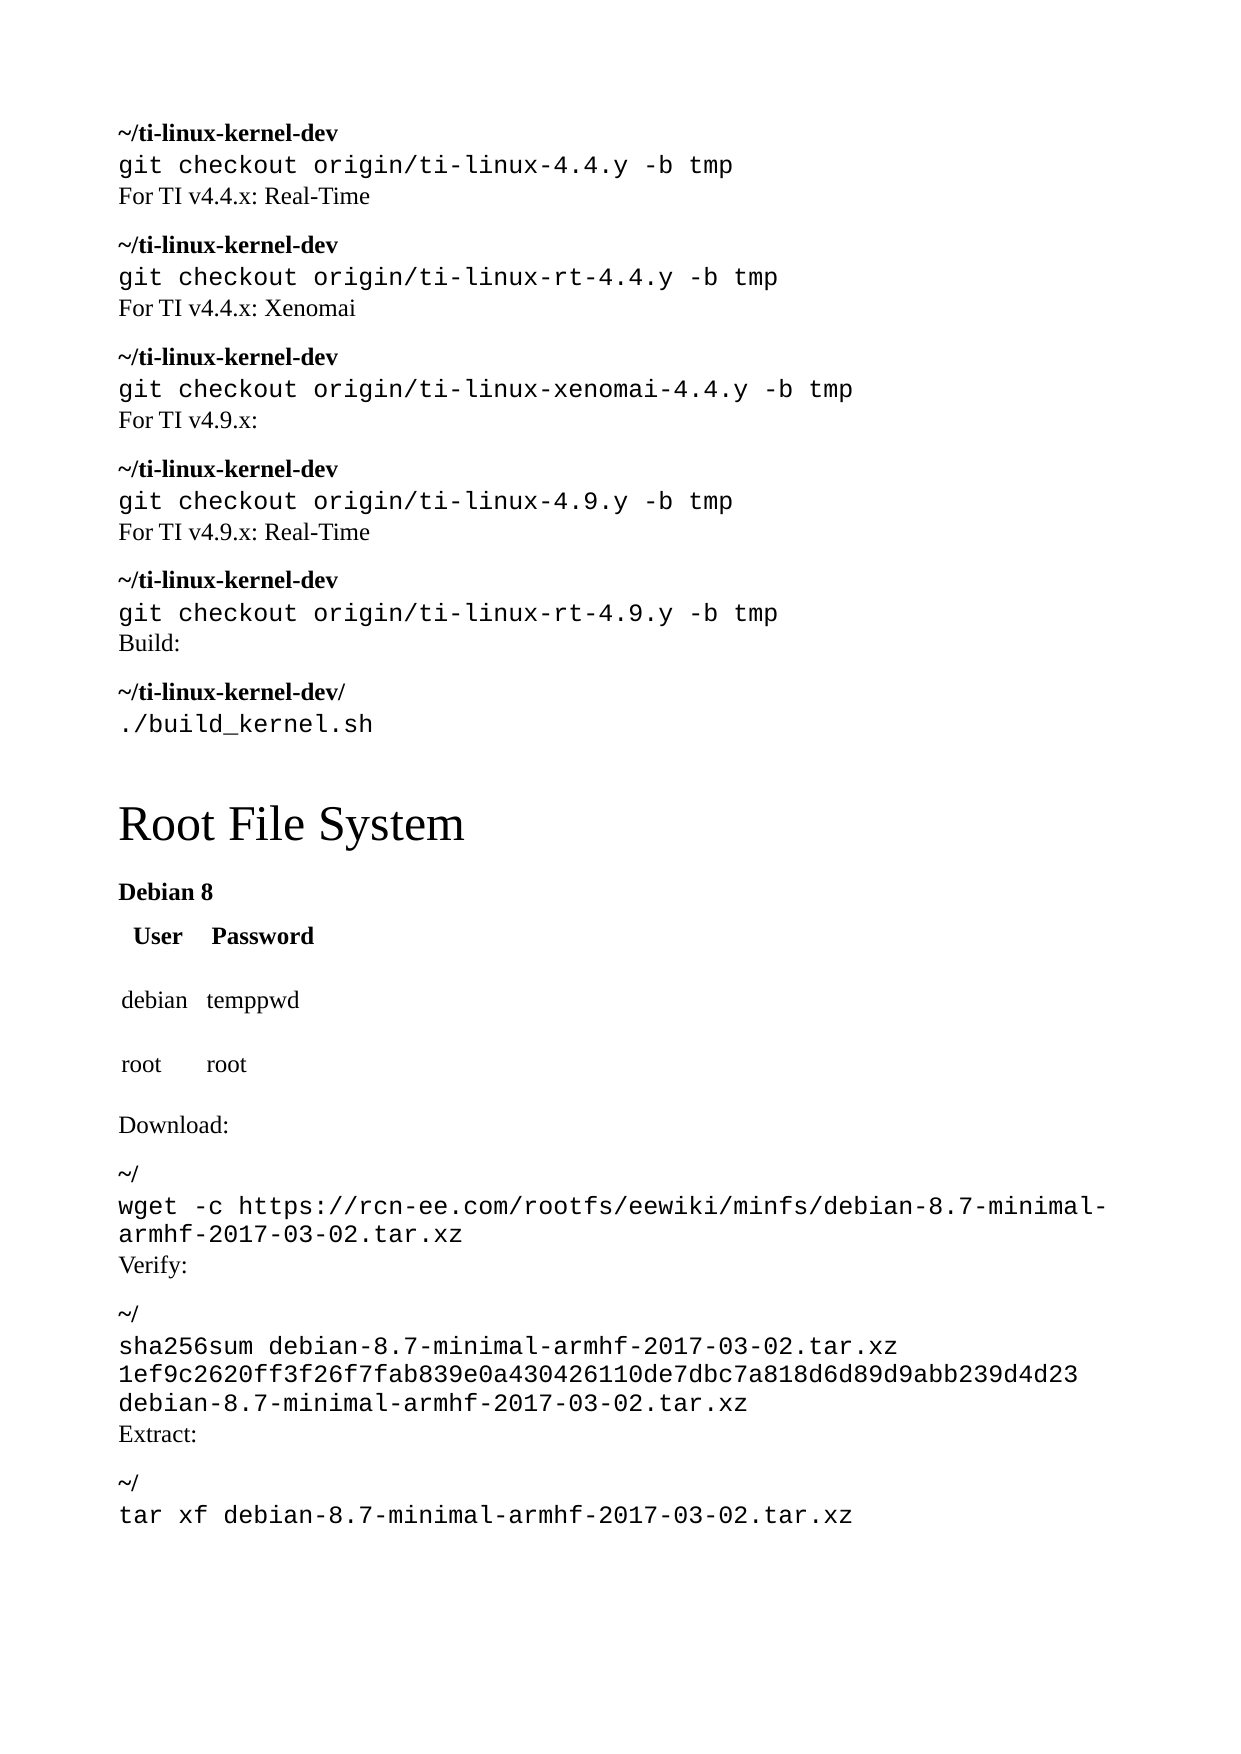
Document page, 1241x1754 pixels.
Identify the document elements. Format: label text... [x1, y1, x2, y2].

table_header tar xf debian-8.7-minimal-armhf-2017-03-02.tar.xz [118, 1502, 862, 1531]
table_cell temppwd [204, 982, 328, 1046]
text For TI v4.9.x: [118, 405, 1122, 433]
table_header sha256sum debian-8.7-minimal-armhf-2017-03-02.tar.xz 1ef9c2620ff3f26f7fab839e0a430426110de7dbc7a818d6d89d9abb239d4d23 debian-8.7-minimal-armhf-2017-03-02.tar.xz [118, 1334, 1122, 1419]
table_header Password [204, 918, 328, 982]
text ~/ti-linux-kernel-dev [118, 118, 1122, 147]
text ~/ti-linux-kernel-dev [118, 566, 1122, 594]
table_header User [118, 918, 203, 982]
table_header git checkout origin/ti-linux-4.4.y -b tmp [118, 153, 743, 181]
text Verify: [118, 1250, 1122, 1279]
table_header git checkout origin/ti-linux-4.9.y -b tmp [118, 488, 743, 517]
table_header git checkout origin/ti-linux-rt-4.4.y -b tmp [118, 265, 788, 293]
text ~/ti-linux-kernel-dev [118, 342, 1122, 371]
text ~/ti-linux-kernel-dev [118, 230, 1122, 259]
text ~/ [118, 1299, 1122, 1328]
text ~/ [118, 1468, 1122, 1497]
text ~/ti-linux-kernel-dev/ [118, 677, 1122, 706]
text Build: [118, 628, 1122, 657]
text For TI v4.9.x: Real-Time [118, 517, 1122, 545]
table_cell debian [118, 982, 203, 1046]
table_cell root [204, 1046, 328, 1110]
table_header wget -c https://rcn-ee.com/rootfs/eewiki/minfs/debian-8.7-minimal-armhf-2017-03-02.tar.xz [118, 1194, 1122, 1250]
text Download: [118, 1110, 1122, 1139]
table_header git checkout origin/ti-linux-xenomai-4.4.y -b tmp [118, 376, 863, 405]
table_cell root [118, 1046, 203, 1110]
table_header ./build_kernel.sh [118, 712, 378, 740]
subtitle Debian 8 [118, 877, 1122, 905]
subtitle Root File System [118, 794, 1122, 852]
text For TI v4.4.x: Xenomai [118, 293, 1122, 322]
table_header git checkout origin/ti-linux-rt-4.9.y -b tmp [118, 600, 788, 628]
text ~/ [118, 1159, 1122, 1188]
text For TI v4.4.x: Real-Time [118, 181, 1122, 210]
text Extract: [118, 1419, 1122, 1447]
text ~/ti-linux-kernel-dev [118, 454, 1122, 482]
